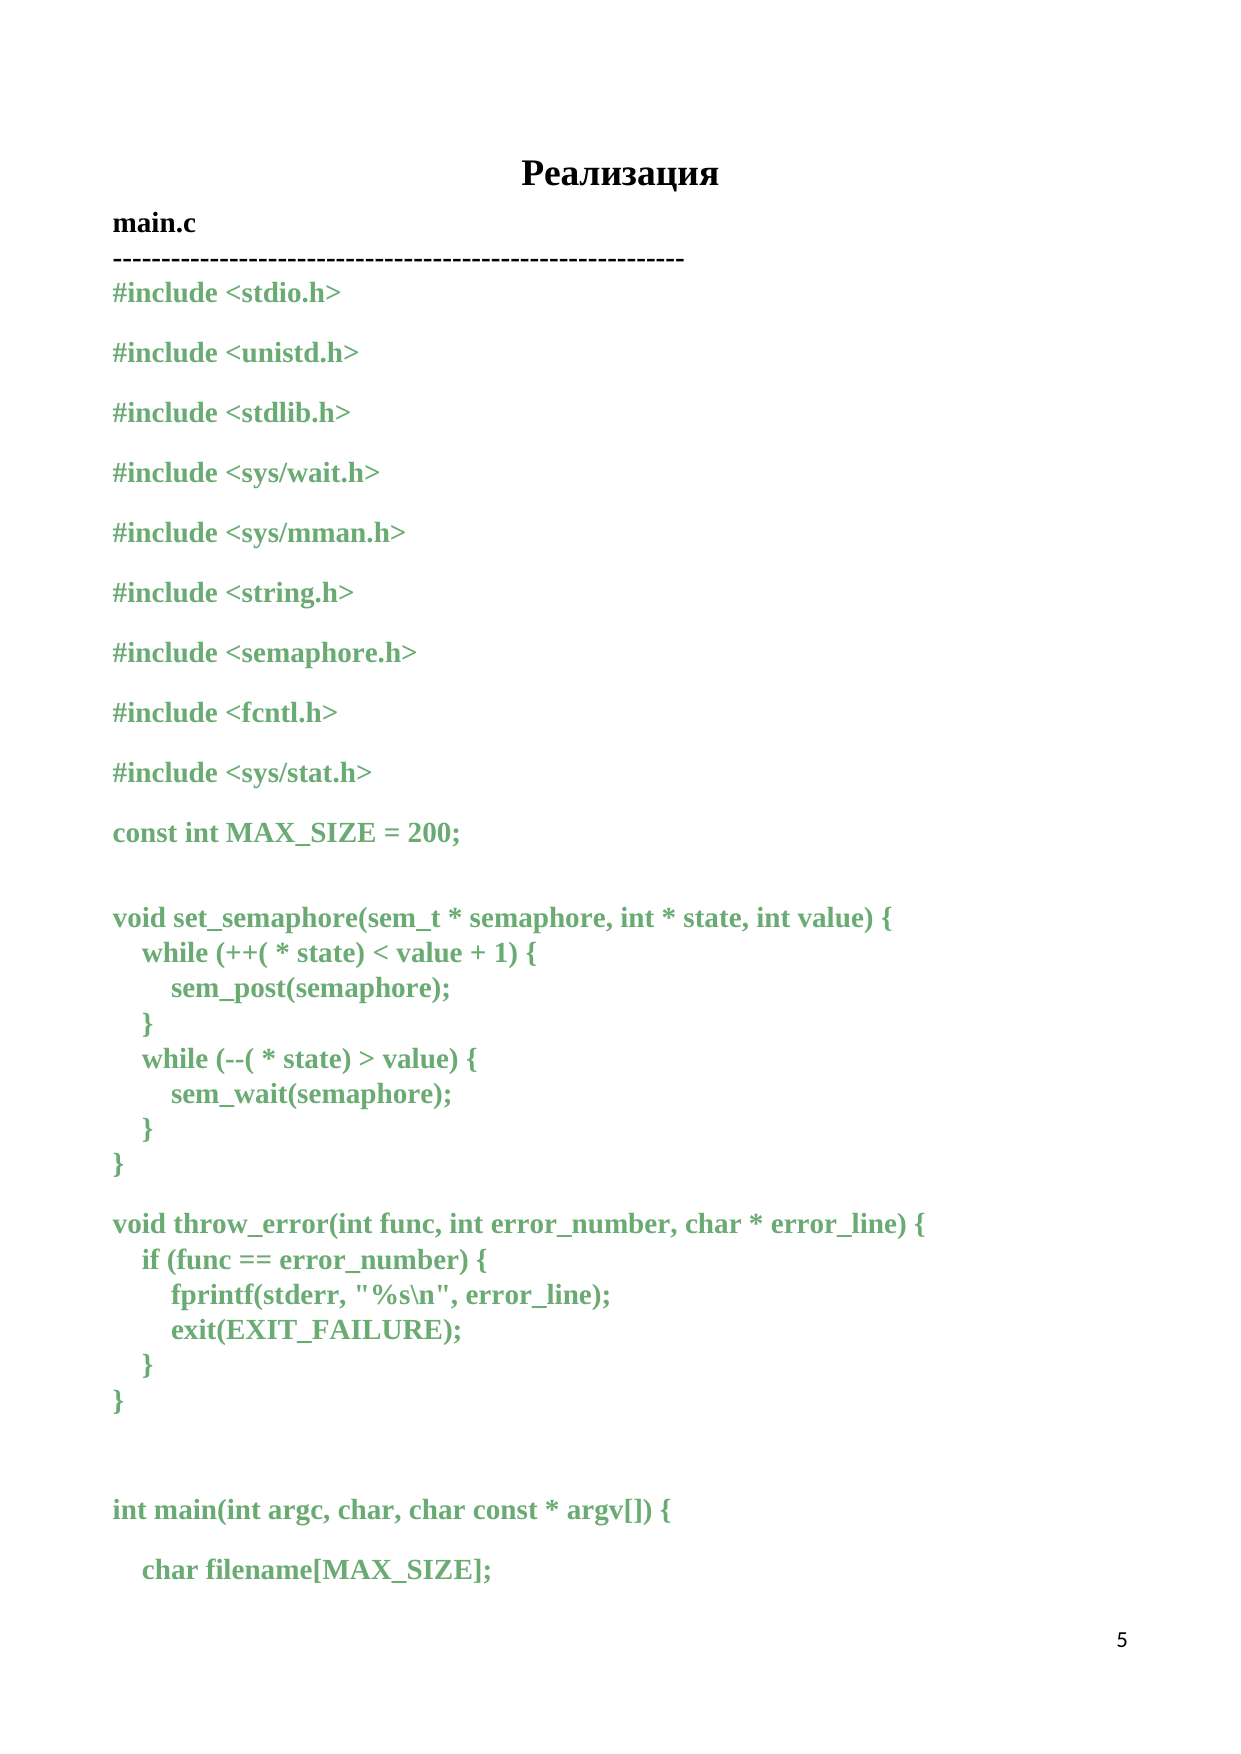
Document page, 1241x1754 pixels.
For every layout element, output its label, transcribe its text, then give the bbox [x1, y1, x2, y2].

text } [112, 1111, 1128, 1145]
text const int MAX_SIZE = 200; [112, 815, 1128, 849]
text char filename[MAX_SIZE]; [112, 1552, 1128, 1586]
text main.c [112, 205, 1128, 238]
text void set_semaphore(sem_t * semaphore, int * state, int value) { [112, 900, 1128, 934]
text sem_wait(semaphore); [112, 1076, 1128, 1110]
text #include <sys/wait.h> [112, 455, 1128, 489]
text #include <string.h> [112, 575, 1128, 609]
text while (++( * state) < value + 1) { [112, 935, 1128, 969]
text } [112, 1147, 1128, 1180]
text } [112, 1006, 1128, 1039]
text fprintf(stderr, "%s\n", error_line); [112, 1277, 1128, 1311]
text sem_post(semaphore); [112, 971, 1128, 1004]
text #include <fcntl.h> [112, 695, 1128, 729]
text } [112, 1383, 1128, 1416]
text #include <semaphore.h> [112, 635, 1128, 669]
text ----------------------------------------------------------- [112, 240, 1128, 274]
text if (func == error_number) { [112, 1242, 1128, 1275]
text exit(EXIT_FAILURE); [112, 1312, 1128, 1346]
text while (--( * state) > value) { [112, 1041, 1128, 1074]
text #include <sys/stat.h> [112, 755, 1128, 789]
subtitle Реализация [112, 150, 1128, 193]
text #include <unistd.h> [112, 335, 1128, 369]
text #include <sys/mman.h> [112, 515, 1128, 549]
text void throw_error(int func, int error_number, char * error_line) { [112, 1207, 1128, 1240]
text #include <stdio.h> [112, 275, 1128, 309]
text #include <stdlib.h> [112, 395, 1128, 429]
text } [112, 1347, 1128, 1381]
text int main(int argc, char, char const * argv[]) { [112, 1492, 1128, 1526]
